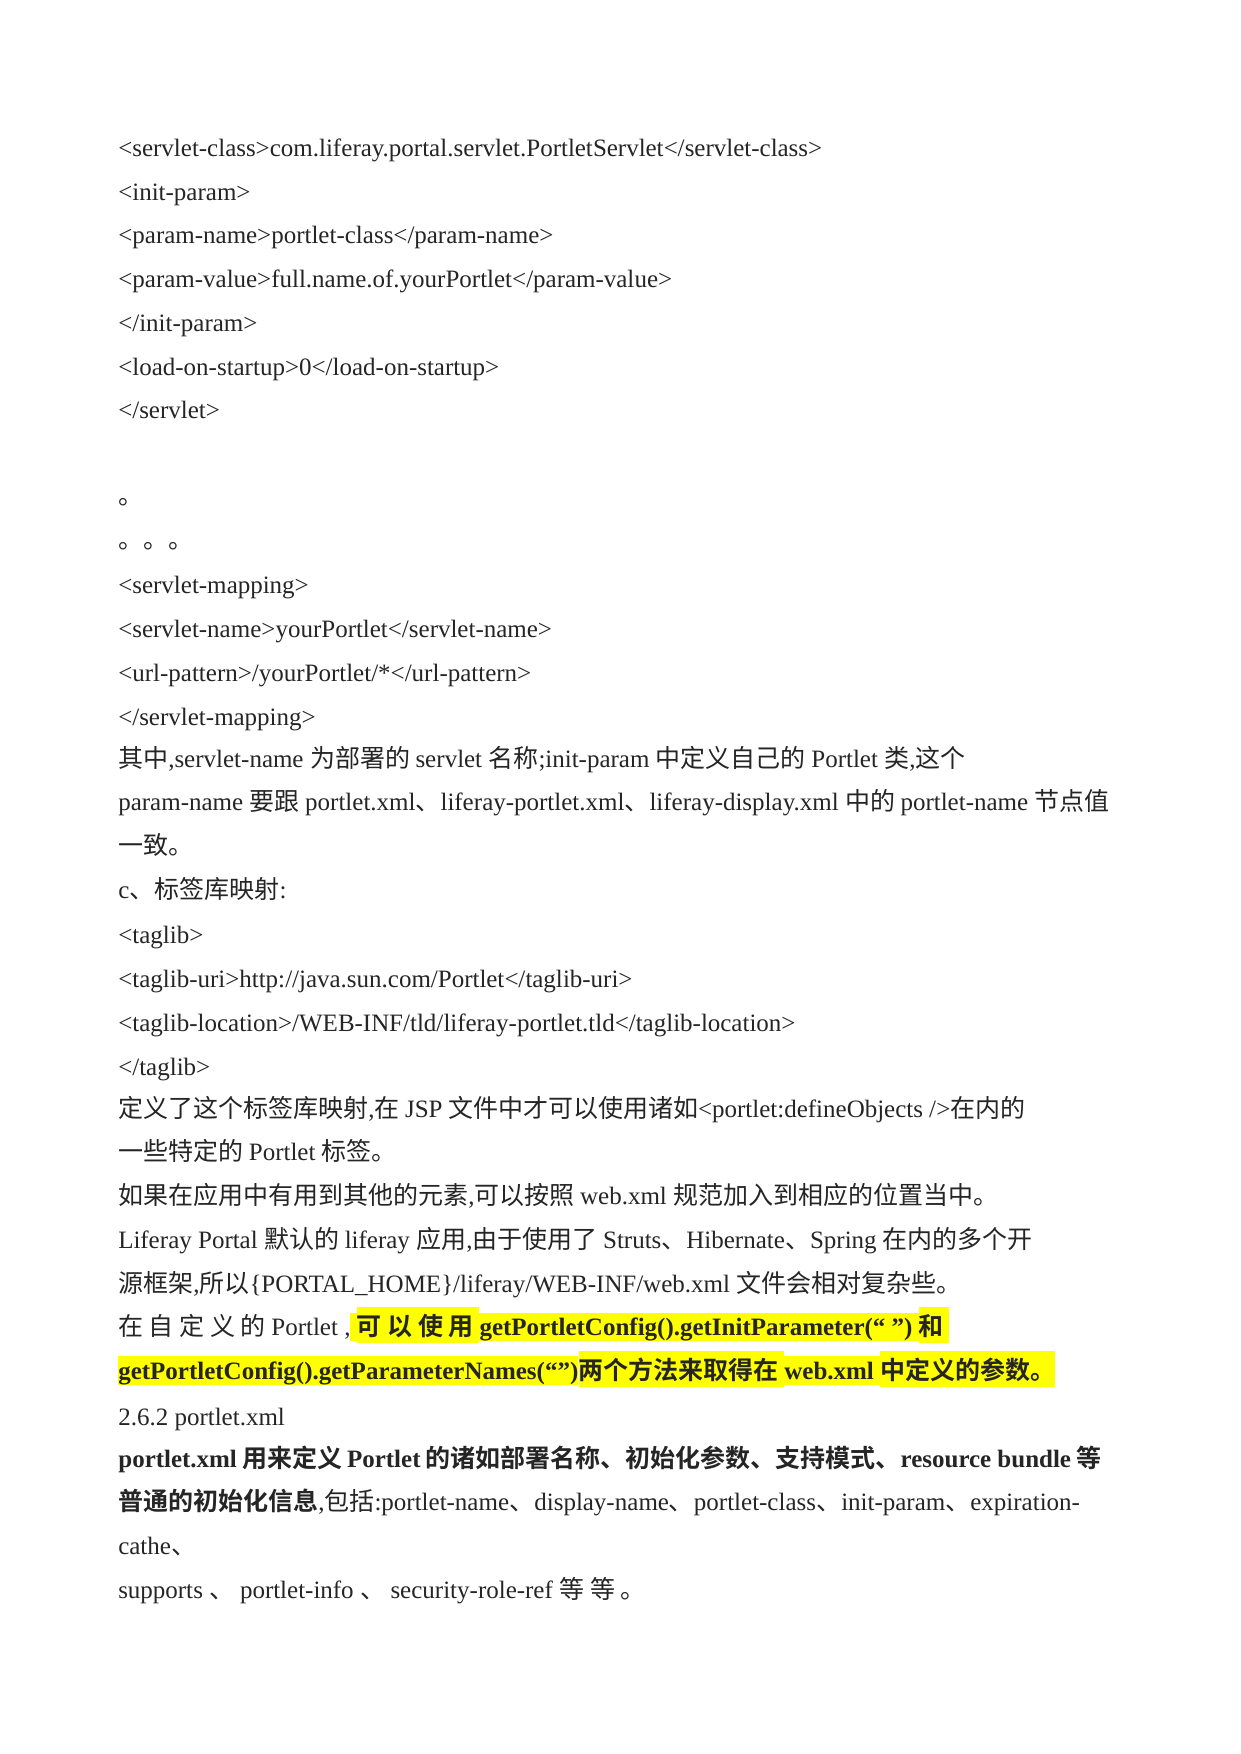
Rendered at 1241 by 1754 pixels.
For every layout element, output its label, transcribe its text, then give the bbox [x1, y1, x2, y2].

text 普通的初始化信息,包括:portlet-name、display-name、portlet-class、init-param、expiration-cathe、 [118, 1474, 1122, 1562]
text </taglib> [118, 1037, 1122, 1081]
text supports 、 portlet-info 、 security-role-ref 等 等 。 [118, 1562, 1122, 1606]
text </init-param> [118, 293, 1122, 337]
text portlet.xml用来定义Portlet的诸如部署名称、初始化参数、支持模式、resource bundle等 [118, 1431, 1122, 1474]
text Liferay Portal 默认的 liferay 应用,由于使用了 Struts、Hibernate、Spring 在内的多个开 [118, 1212, 1122, 1256]
text 一致。 [118, 818, 1122, 862]
text getPortletConfig().getParameterNames(“”)两个方法来取得在 web.xml 中定义的参数。 [118, 1343, 1122, 1387]
text <taglib> [118, 906, 1122, 949]
text <param-name>portlet-class</param-name> [118, 206, 1122, 249]
text <servlet-mapping> [118, 556, 1122, 599]
text 源框架,所以{PORTAL_HOME}/liferay/WEB-INF/web.xml 文件会相对复杂些。 [118, 1256, 1122, 1299]
text 。 [118, 468, 1122, 512]
text param-name 要跟 portlet.xml、liferay-portlet.xml、liferay-display.xml 中的 portlet-name 节点值 [118, 774, 1122, 818]
text </servlet-mapping> [118, 687, 1122, 731]
text 在 自 定 义 的 Portlet , 可 以 使 用 getPortletConfig().getInitParameter(“ ”) 和 [118, 1299, 1122, 1343]
text <load-on-startup>0</load-on-startup> [118, 337, 1122, 381]
text <servlet-name>yourPortlet</servlet-name> [118, 599, 1122, 643]
text 其中,servlet-name 为部署的 servlet 名称;init-param 中定义自己的 Portlet 类,这个 [118, 731, 1122, 774]
text 。。。 [118, 512, 1122, 556]
text <url-pattern>/yourPortlet/*</url-pattern> [118, 643, 1122, 687]
text <taglib-uri>http://java.sun.com/Portlet</taglib-uri> [118, 949, 1122, 993]
text <param-value>full.name.of.yourPortlet</param-value> [118, 249, 1122, 293]
text 一些特定的 Portlet 标签。 [118, 1124, 1122, 1168]
text 2.6.2 portlet.xml [118, 1387, 1122, 1431]
text c、标签库映射: [118, 862, 1122, 906]
text 如果在应用中有用到其他的元素,可以按照 web.xml 规范加入到相应的位置当中。 [118, 1168, 1122, 1212]
text <servlet-class>com.liferay.portal.servlet.PortletServlet</servlet-class> [118, 118, 1122, 162]
text 定义了这个标签库映射,在 JSP 文件中才可以使用诸如<portlet:defineObjects />在内的 [118, 1081, 1122, 1124]
text <taglib-location>/WEB-INF/tld/liferay-portlet.tld</taglib-location> [118, 993, 1122, 1037]
text </servlet> [118, 381, 1122, 424]
text <init-param> [118, 162, 1122, 206]
